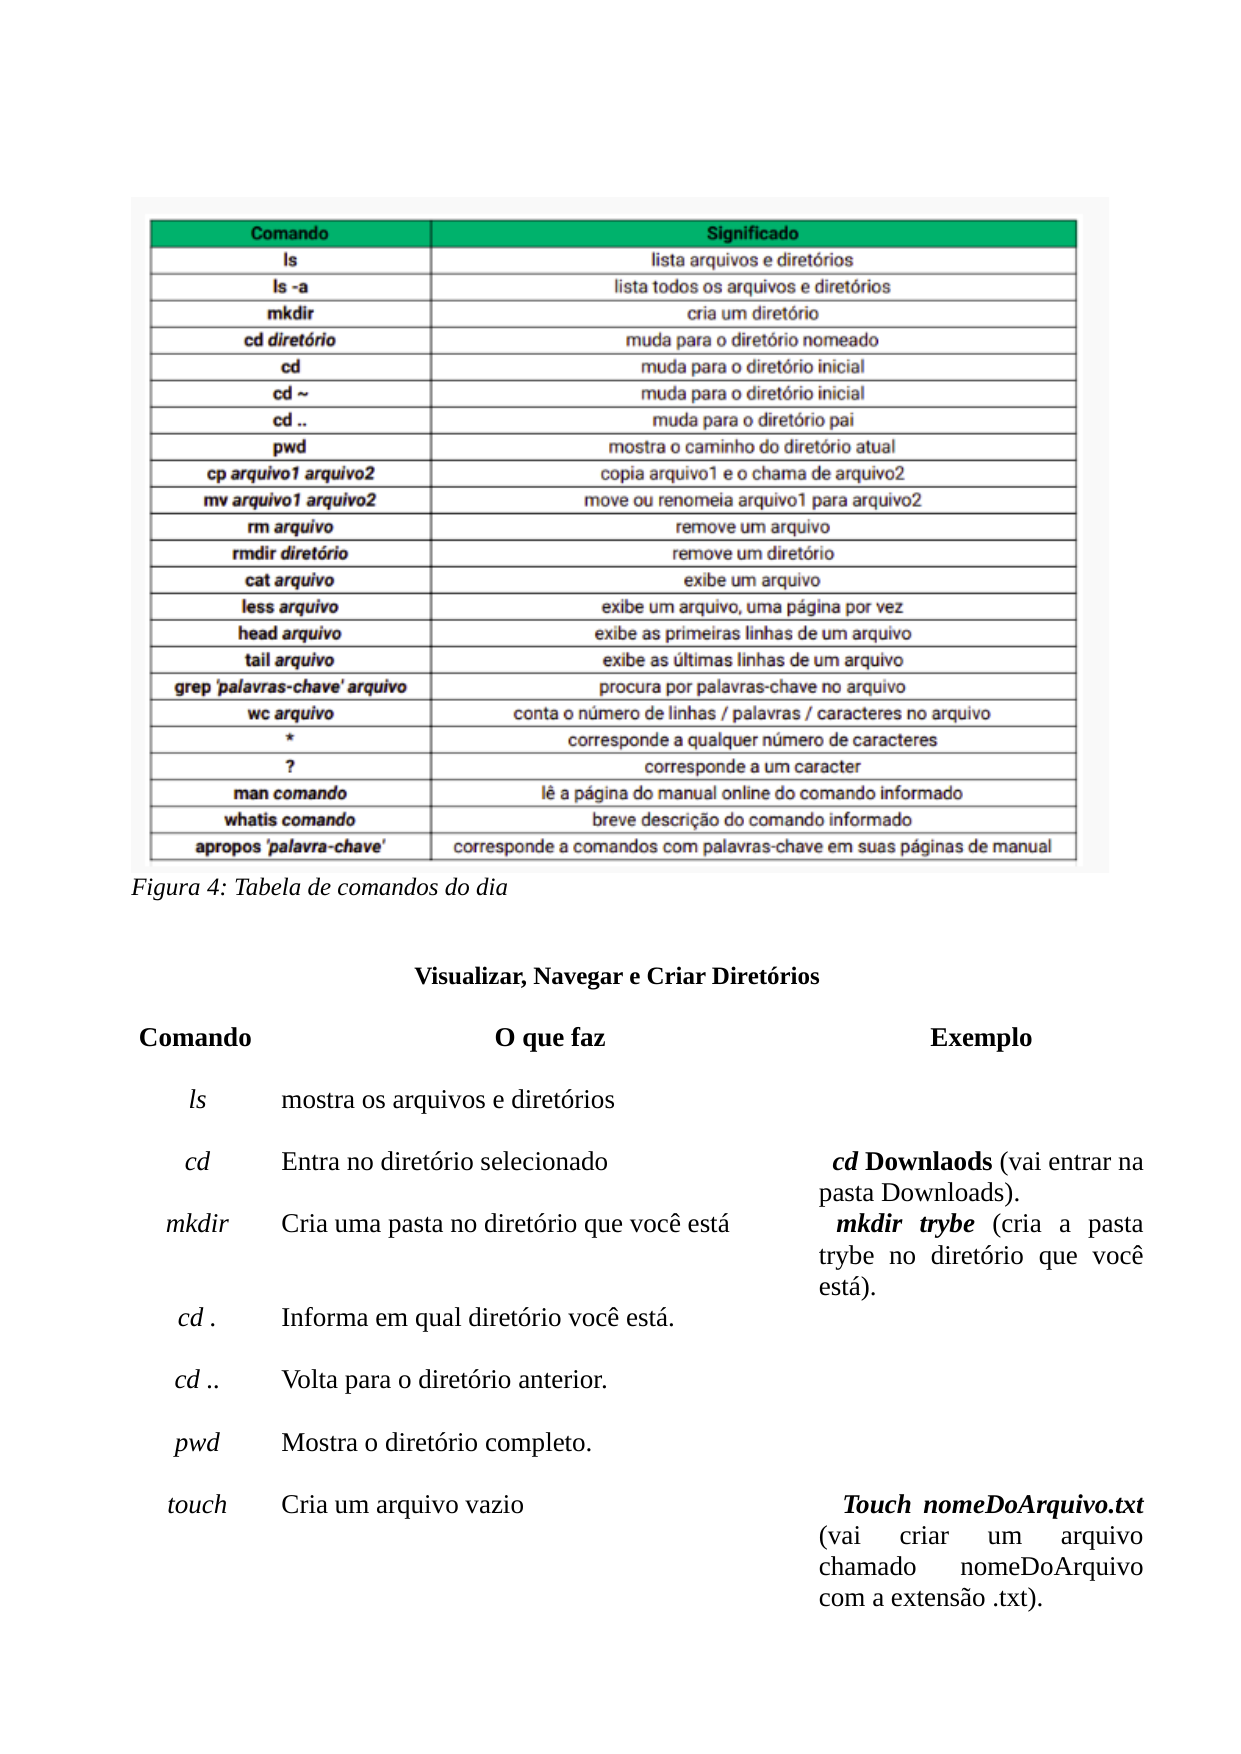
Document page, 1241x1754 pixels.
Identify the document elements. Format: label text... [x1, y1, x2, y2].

table_cell Entra no diretório selecionado [281, 1145, 819, 1208]
table_cell Cria uma pasta no diretório que você está [281, 1208, 819, 1301]
table_cell Touch nomeDoArquivo.txt (vai criar um arquivo chamado nomeDoArquivo com a extensão .txt). [819, 1488, 1144, 1612]
text Visualizar, Navegar e Criar Diretórios [118, 961, 1122, 989]
table_cell [819, 1083, 1144, 1145]
table_cell cd .. [116, 1363, 281, 1426]
table_cell mkdir trybe (cria a pasta trybe no diretório que você está). [819, 1208, 1144, 1301]
table_cell ls [116, 1083, 281, 1145]
table_cell Volta para o diretório anterior. [281, 1363, 819, 1426]
picture [131, 197, 1110, 873]
table_cell pwd [116, 1426, 281, 1488]
table_header Exemplo [819, 1021, 1144, 1083]
table_header O que faz [281, 1021, 819, 1083]
table_cell mostra os arquivos e diretórios [281, 1083, 819, 1145]
table_cell touch [116, 1488, 281, 1612]
table_cell cd . [116, 1301, 281, 1363]
table_cell [819, 1426, 1144, 1488]
table_cell Informa em qual diretório você está. [281, 1301, 819, 1363]
table_cell [819, 1363, 1144, 1426]
table_cell mkdir [116, 1208, 281, 1301]
table_cell Mostra o diretório completo. [281, 1426, 819, 1488]
table_cell Cria um arquivo vazio [281, 1488, 819, 1612]
table_cell cd Downlaods (vai entrar na pasta Downloads). [819, 1145, 1144, 1208]
table_header Comando [116, 1021, 281, 1083]
table_cell [819, 1301, 1144, 1363]
text Figura 4: Tabela de comandos do dia [131, 873, 1109, 901]
table_cell cd [116, 1145, 281, 1208]
